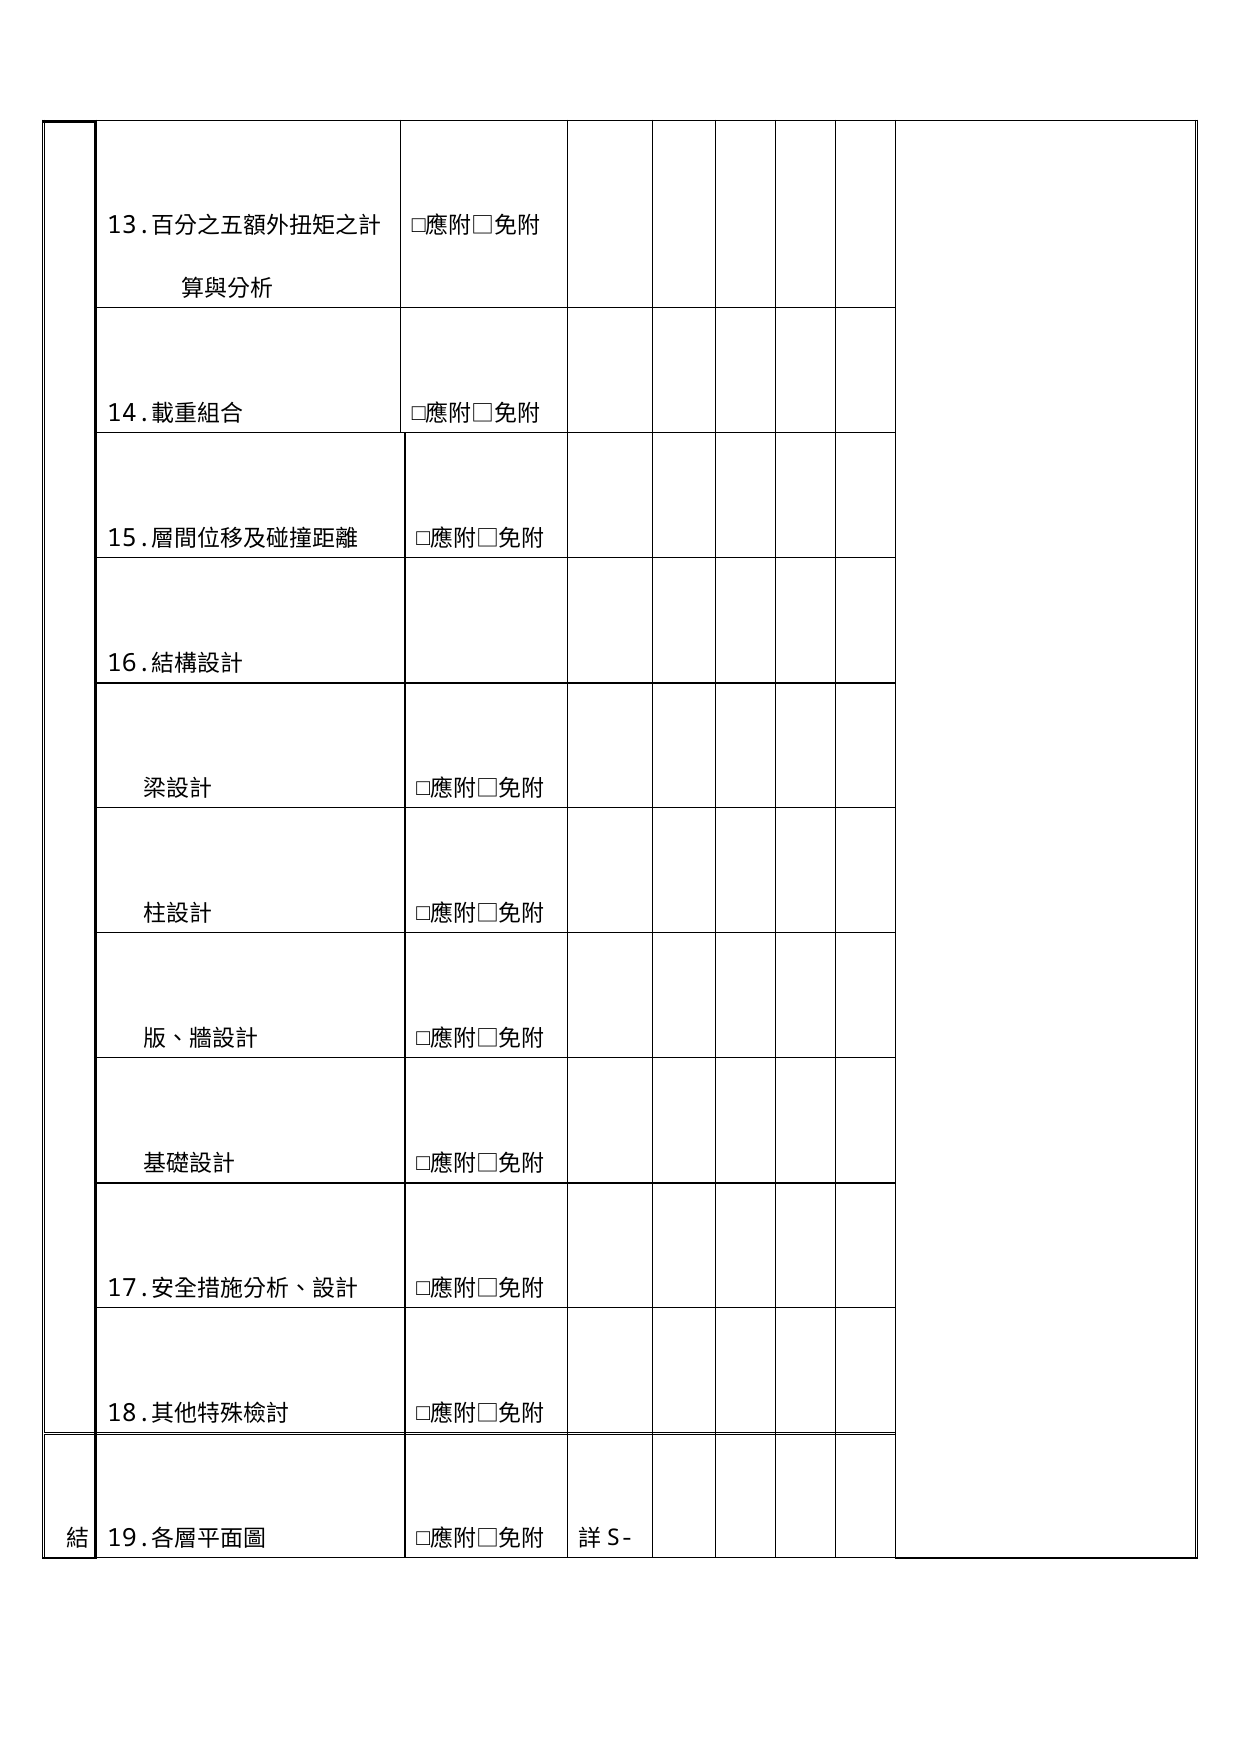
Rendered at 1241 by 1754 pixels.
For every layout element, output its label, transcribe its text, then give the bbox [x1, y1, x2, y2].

table_cell □應附□免附 [406, 684, 567, 807]
table_cell □應附□免附 [406, 933, 567, 1057]
table_cell [568, 433, 652, 557]
table_cell [716, 1184, 775, 1307]
table_cell □應附□免附 [401, 308, 567, 432]
table_cell 結 [45, 1435, 94, 1557]
table_cell 版、牆設計 [97, 933, 404, 1057]
table_cell [776, 1308, 835, 1432]
table_cell [653, 1435, 715, 1557]
table_cell [653, 1308, 715, 1432]
table_cell 其他特殊檢討 [97, 1308, 404, 1432]
table_cell [776, 684, 835, 807]
table_cell [716, 121, 775, 307]
table_cell [568, 808, 652, 932]
table_cell [836, 433, 895, 557]
table_cell 梁設計 [97, 684, 404, 807]
table_cell [716, 808, 775, 932]
table_cell 安全措施分析、設計 [97, 1184, 404, 1307]
table_cell [653, 121, 715, 307]
table_cell □應附□免附 [406, 1184, 567, 1307]
table_cell [776, 121, 835, 307]
table_cell [836, 121, 895, 307]
table_cell □應附□免附 [406, 1058, 567, 1182]
table_cell 柱設計 [97, 808, 404, 932]
table_cell 基礎設計 [97, 1058, 404, 1182]
table_cell [568, 684, 652, 807]
table_cell [836, 1058, 895, 1182]
table_cell [716, 558, 775, 682]
table_cell [716, 933, 775, 1057]
table_cell [653, 308, 715, 432]
table_cell [836, 1308, 895, 1432]
table_cell [653, 1184, 715, 1307]
table_cell □應附□免附 [406, 433, 567, 557]
table_cell □應附□免附 [406, 1308, 567, 1432]
table_cell [836, 308, 895, 432]
table_cell [716, 1058, 775, 1182]
table_cell [568, 1308, 652, 1432]
table_cell [45, 123, 94, 1432]
table_cell [776, 558, 835, 682]
table_cell [568, 308, 652, 432]
table_cell [836, 1435, 895, 1557]
table_cell [776, 1058, 835, 1182]
table_cell [836, 933, 895, 1057]
table_cell [716, 1308, 775, 1432]
table_cell [836, 1184, 895, 1307]
table_cell 層間位移及碰撞距離 [97, 433, 404, 557]
table_cell [776, 1184, 835, 1307]
table_cell [653, 1058, 715, 1182]
table_cell [568, 933, 652, 1057]
table_cell [653, 933, 715, 1057]
table_cell [896, 121, 1195, 1557]
table_cell 百分之五額外扭矩之計算與分析 [97, 121, 400, 307]
table_cell [653, 808, 715, 932]
table_cell [776, 808, 835, 932]
table_cell 各層平面圖 [97, 1435, 404, 1557]
table_cell [406, 558, 567, 682]
table_cell [568, 1058, 652, 1182]
table_cell [776, 1435, 835, 1557]
table_cell 詳S- [568, 1435, 652, 1557]
table_cell [776, 433, 835, 557]
table_cell 結構設計 [97, 558, 404, 682]
table_cell [568, 558, 652, 682]
table_cell 載重組合 [97, 308, 400, 432]
table_cell [836, 808, 895, 932]
table_cell [836, 684, 895, 807]
table_cell □應附□免附 [406, 808, 567, 932]
table_cell [653, 558, 715, 682]
table_cell [776, 933, 835, 1057]
table_cell [716, 1435, 775, 1557]
table_cell [836, 558, 895, 682]
table_cell [716, 684, 775, 807]
table_cell [568, 1184, 652, 1307]
table_cell [716, 433, 775, 557]
table_cell [653, 684, 715, 807]
table_cell [653, 433, 715, 557]
table_cell □應附□免附 [406, 1435, 567, 1557]
table_cell [568, 121, 652, 307]
table_cell [776, 308, 835, 432]
table_cell [716, 308, 775, 432]
table_cell □應附□免附 [401, 121, 567, 307]
